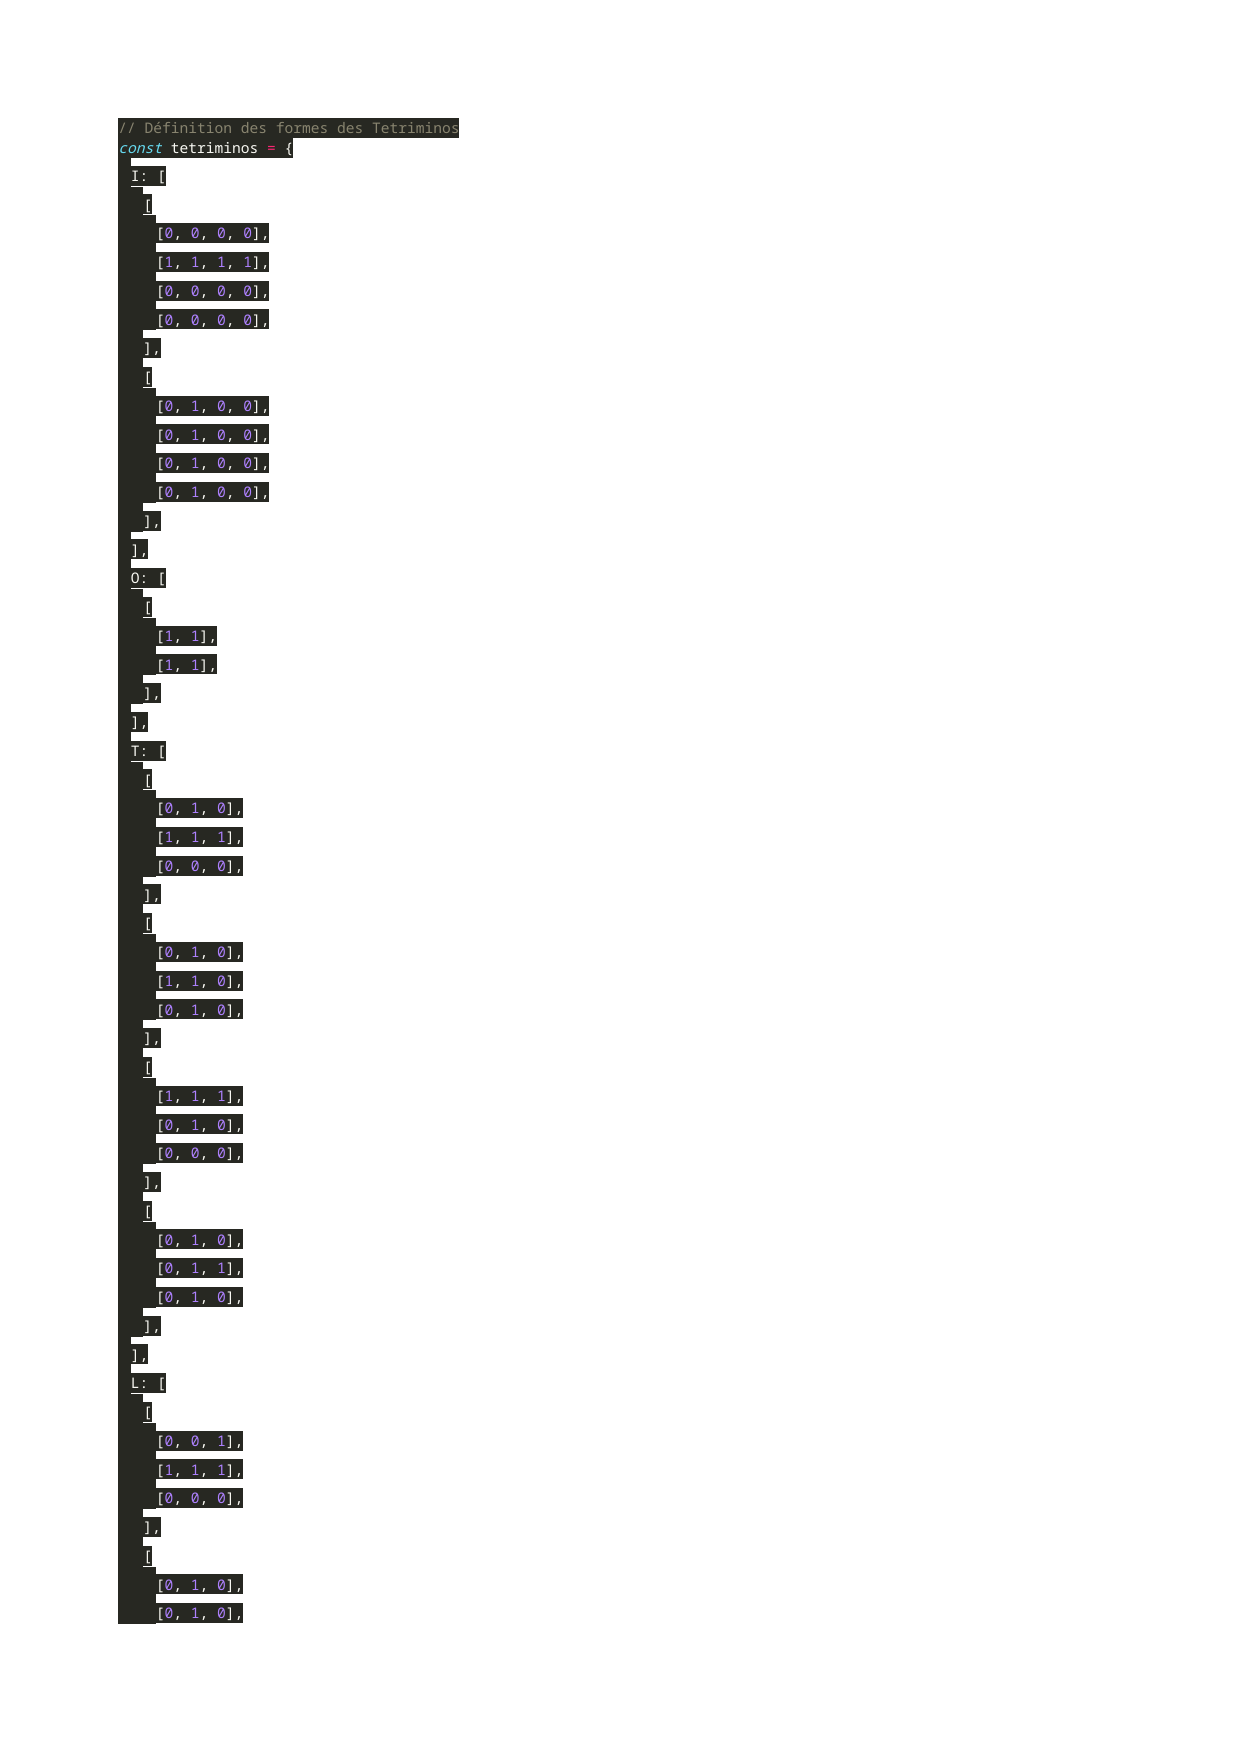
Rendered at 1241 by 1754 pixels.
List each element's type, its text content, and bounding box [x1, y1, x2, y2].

text [1, 1], [118, 647, 1122, 675]
text I: [ [118, 158, 1122, 187]
text [ [118, 187, 1122, 215]
text [0, 1, 0], [118, 992, 1122, 1020]
text [0, 0, 0], [118, 1480, 1122, 1509]
text ], [118, 704, 1122, 733]
text [0, 0, 0, 0], [118, 302, 1122, 330]
text ], [118, 503, 1122, 532]
text [1, 1, 0], [118, 963, 1122, 992]
text O: [ [118, 560, 1122, 589]
text [0, 0, 0], [118, 1135, 1122, 1164]
text T: [ [118, 733, 1122, 762]
text [0, 1, 0, 0], [118, 417, 1122, 445]
text [0, 1, 0], [118, 934, 1122, 963]
text [0, 0, 0, 0], [118, 215, 1122, 244]
text ], [118, 532, 1122, 560]
text [ [118, 905, 1122, 934]
text ], [118, 877, 1122, 905]
text [ [118, 589, 1122, 618]
text [0, 1, 0], [118, 1567, 1122, 1595]
text ], [118, 1337, 1122, 1365]
text [ [118, 1049, 1122, 1078]
text [0, 1, 0], [118, 790, 1122, 819]
text ], [118, 675, 1122, 704]
text [0, 0, 0, 0], [118, 273, 1122, 302]
text [0, 1, 0], [118, 1279, 1122, 1308]
text [ [118, 1193, 1122, 1222]
text [0, 1, 0], [118, 1107, 1122, 1135]
text [0, 1, 0, 0], [118, 388, 1122, 417]
text [0, 1, 0], [118, 1222, 1122, 1250]
text [1, 1, 1], [118, 1078, 1122, 1107]
text [ [118, 1538, 1122, 1567]
text // Définition des formes des Tetriminos [118, 118, 1122, 138]
text [0, 1, 0], [118, 1595, 1122, 1624]
text const tetriminos = { [118, 138, 1122, 158]
text [ [118, 1394, 1122, 1423]
text [0, 1, 0, 0], [118, 474, 1122, 503]
text [0, 0, 1], [118, 1423, 1122, 1452]
text ], [118, 1509, 1122, 1538]
text [0, 0, 0], [118, 848, 1122, 877]
text ], [118, 330, 1122, 359]
text [1, 1, 1, 1], [118, 244, 1122, 273]
text [ [118, 762, 1122, 790]
text ], [118, 1164, 1122, 1193]
text ], [118, 1020, 1122, 1049]
text ], [118, 1308, 1122, 1337]
text [1, 1, 1], [118, 1452, 1122, 1480]
text [ [118, 359, 1122, 388]
text [1, 1, 1], [118, 819, 1122, 848]
text L: [ [118, 1365, 1122, 1394]
text [0, 1, 0, 0], [118, 445, 1122, 474]
text [1, 1], [118, 618, 1122, 647]
text [0, 1, 1], [118, 1250, 1122, 1279]
